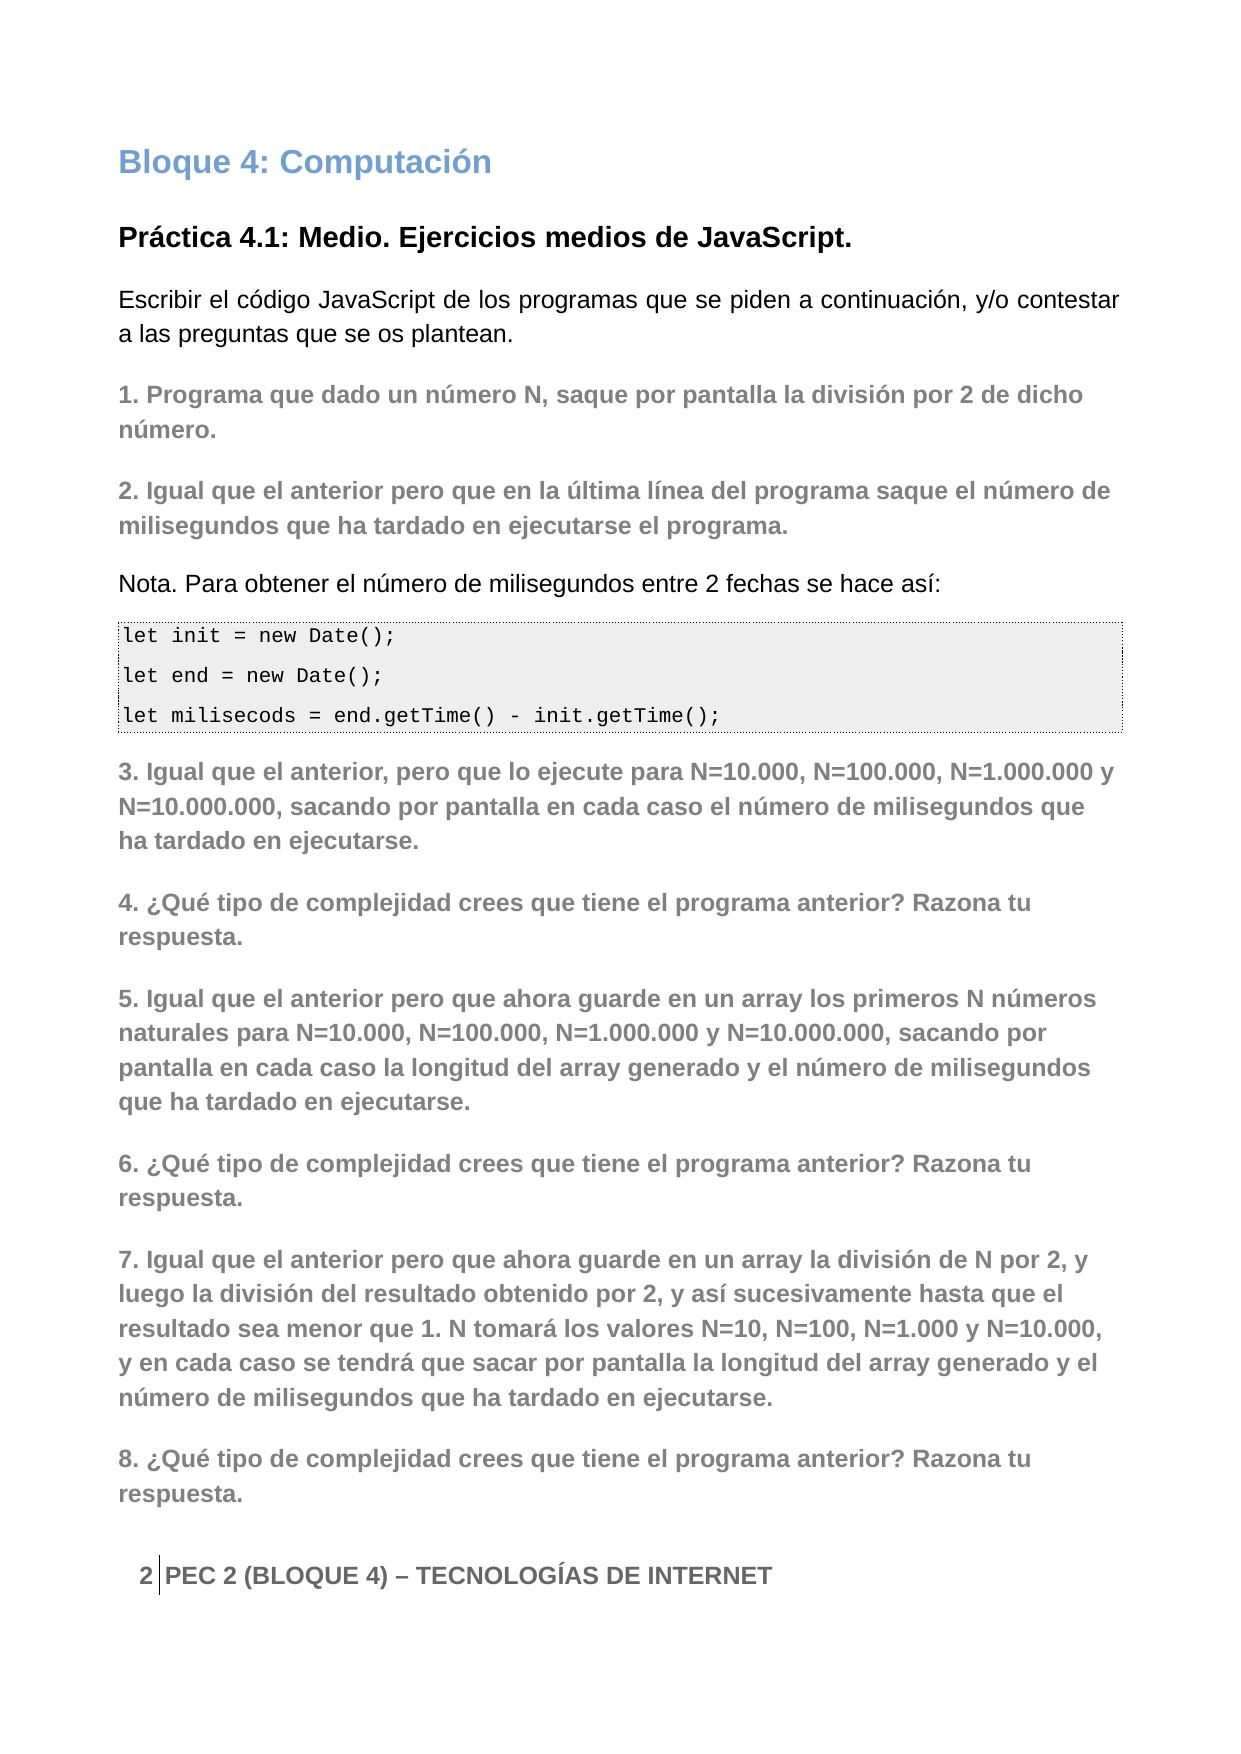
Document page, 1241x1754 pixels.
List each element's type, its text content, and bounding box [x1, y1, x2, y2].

subtitle Igual que el anterior pero que en la última línea del programa saque el número de milisegundos que ha tardado en ejecutarse el programa. [118, 476, 1122, 539]
subtitle Igual que el anterior pero que ahora guarde en un array la división de N por 2, y luego la división del resultado obtenido por 2, y así sucesivamente hasta que el resultado sea menor que 1. N tomará los valores N=10, N=100, N=1.000 y N=10.000, y en cada caso se tendrá que sacar por pantalla la longitud del array generado y el número de milisegundos que ha tardado en ejecutarse. [118, 1244, 1122, 1411]
text Escribir el código JavaScript de los programas que se piden a continuación, y/o contestar a las preguntas que se os plantean. [118, 285, 1122, 348]
subtitle Igual que el anterior, pero que lo ejecute para N=10.000, N=100.000, N=1.000.000 y N=10.000.000, sacando por pantalla en cada caso el número de milisegundos que ha tardado en ejecutarse. [118, 757, 1122, 855]
subtitle Computación [118, 142, 1122, 180]
text let milisecods = end.getTime() - init.getTime(); [118, 702, 1122, 732]
text let end = new Date(); [118, 662, 1122, 688]
subtitle Programa que dado un número N, saque por pantalla la división por 2 de dicho número. [118, 380, 1122, 443]
subtitle ¿Qué tipo de complejidad crees que tiene el programa anterior? Razona tu respuesta. [118, 887, 1122, 951]
text let init = new Date(); [118, 622, 1122, 648]
subtitle ¿Qué tipo de complejidad crees que tiene el programa anterior? Razona tu respuesta. [118, 1444, 1122, 1507]
subtitle Medio. Ejercicios medios de JavaScript. [118, 220, 1122, 254]
subtitle Igual que el anterior pero que ahora guarde en un array los primeros N números naturales para N=10.000, N=100.000, N=1.000.000 y N=10.000.000, sacando por pantalla en cada caso la longitud del array generado y el número de milisegundos que ha tardado en ejecutarse. [118, 983, 1122, 1116]
text Nota. Para obtener el número de milisegundos entre 2 fechas se hace así: [118, 569, 1122, 598]
subtitle ¿Qué tipo de complejidad crees que tiene el programa anterior? Razona tu respuesta. [118, 1148, 1122, 1212]
